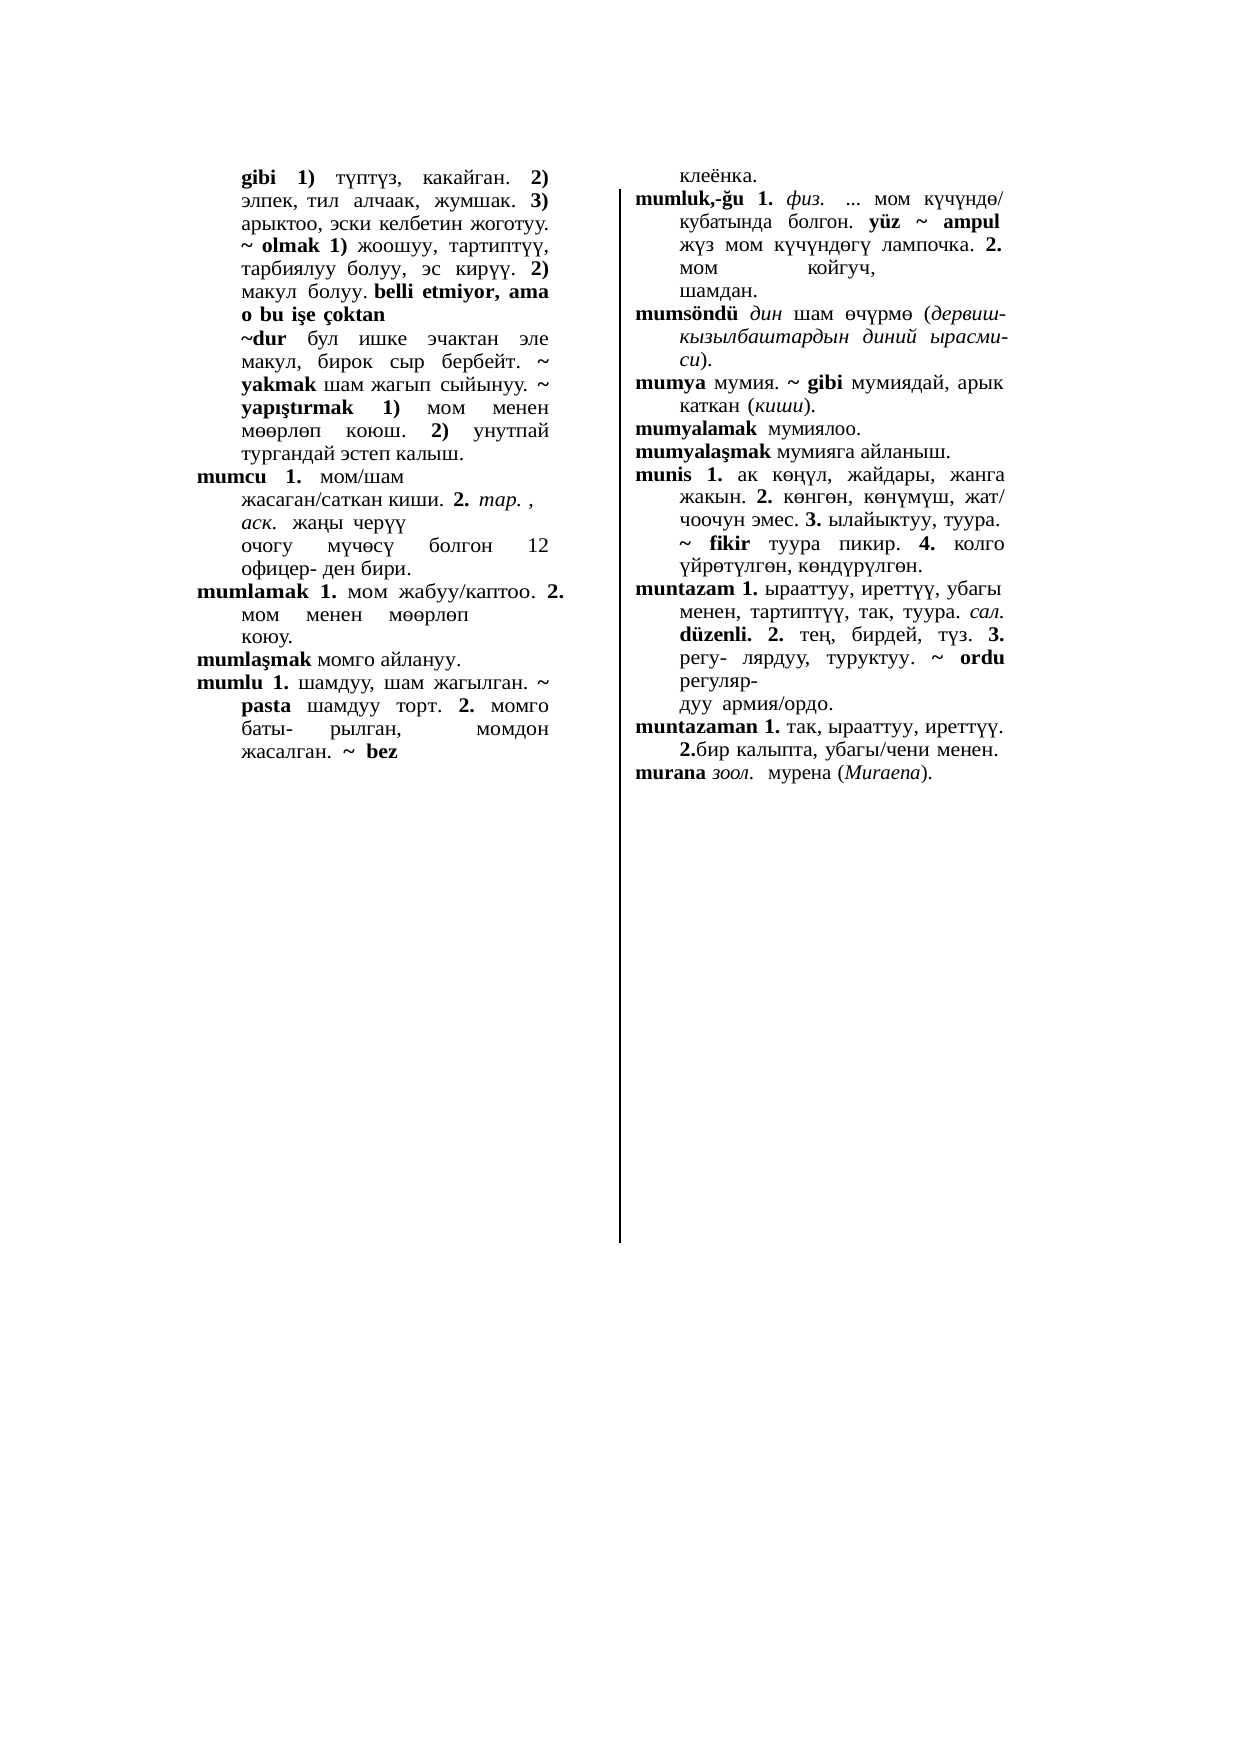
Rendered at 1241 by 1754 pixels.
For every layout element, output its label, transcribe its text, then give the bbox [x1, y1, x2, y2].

text gibi 1) түптүз, какайган. 2) элпек, тил алчаак, жумшак. 3) арыктоо, эски келбетин жоготуу. ~ olmak 1) жоошуу, тартиптүү, тарбиялуу болуу, эс кирүү. 2) макул болуу. belli etmiyor, ama o bu işe çoktan [241, 164, 549, 326]
text mumyalaşmak мумияга айланыш. [635, 440, 1065, 463]
text очогу мүчөсү болгон 12 офицер- ден бири. [241, 534, 549, 580]
text mumlamak 1. мом жабуу/каптоо. 2. [197, 580, 609, 603]
text менен, тартиптүү, так, туура. сал. düzenli. 2. тең, бирдей, түз. 3. регу- лярдуу, туруктуу. ~ ordu регуляр- [679, 600, 1005, 692]
text mumluk,-ğu 1. фuз. ... мом күчүндө/ кубатында болгон. yüz ~ ampul [635, 187, 1065, 233]
text клеёнка. [679, 164, 759, 187]
text munis 1. ак көңүл, жайдары, жанга жакын. 2. көнгөн, көнүмүш, жат/ чоочун эмес. 3. ылайыктуу, туура. [635, 463, 1005, 531]
text кызылбаштардын диний ырасми- си). [679, 325, 1008, 371]
text muntazaman 1. так, ырааттуу, иреттүү. [635, 715, 1065, 738]
text mumlaşmak момго айлануу. [197, 648, 600, 671]
text каткан (киши). [679, 394, 819, 417]
text mumya мумия. ~ gibi мумиядай, арык [635, 371, 1056, 394]
text mumyalamak мумиялоо. [635, 417, 1065, 440]
text жүз мом күчүндөгү лампочка. 2. [679, 233, 1005, 256]
text ~dur бул ишке эчактан эле макул, бирок сыр бербейт. ~ yakmak шам жагып сыйынуу. ~ yapıştırmak 1) мом менен мөөрлөп коюш. 2) унутпай тургандай эстеп калыш. [241, 326, 549, 465]
text mumsöndü дин шам өчүрмө (дервиш- [635, 302, 1065, 325]
text mumcu 1. мом/шам жасаган/саткан киши. 2. тар. , аск. жаңы черүү [197, 465, 562, 534]
text 2.бир калыпта, убагы/чени менен. [679, 738, 1001, 761]
text мом менен мөөрлөп коюу. [241, 603, 468, 648]
text ~ fikir туура пикир. 4. колго үйрөтүлгөн, көндүрүлгөн. [679, 532, 1004, 577]
text muntazam 1. ырааттуу, иреттүү, убагы [635, 577, 1065, 600]
text мом койгуч, шамдан. [679, 256, 875, 302]
text murana зоол. мурена (Muraena). [635, 761, 985, 784]
text дуу армия/ордо. [679, 692, 835, 715]
text mumlu 1. шамдуу, шам жагылган. ~ pasta шамдуу торт. 2. момго баты- рылган, момдон жасалган. ~ bez [197, 671, 549, 763]
